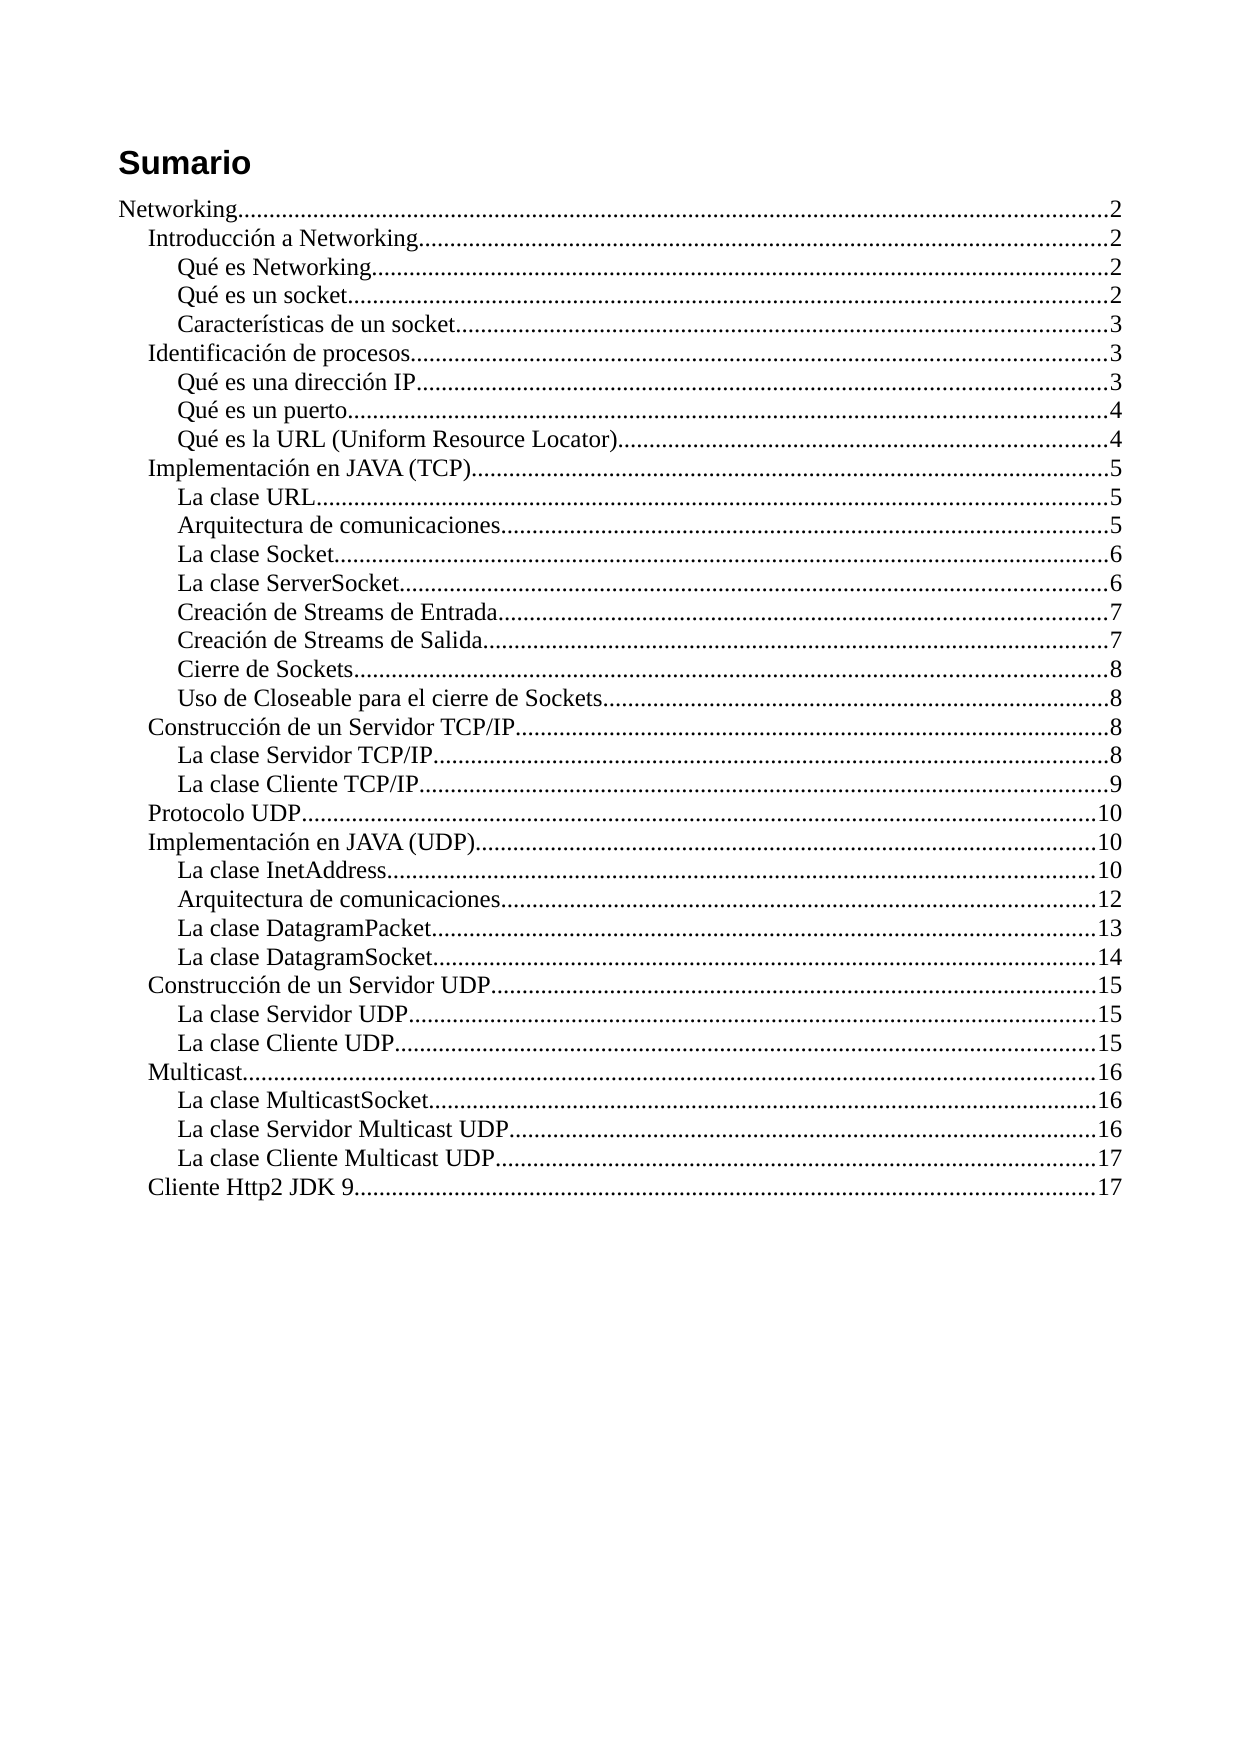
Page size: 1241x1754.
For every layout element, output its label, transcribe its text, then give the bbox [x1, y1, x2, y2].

text Identificación de procesos 3 [148, 338, 1122, 367]
text La clase ServerSocket 6 [177, 568, 1122, 597]
text Implementación en JAVA (UDP) 10 [148, 827, 1122, 855]
text Cliente Http2 JDK 9 17 [148, 1172, 1122, 1200]
text Creación de Streams de Entrada 7 [177, 597, 1122, 625]
text Networking 2 [118, 194, 1122, 223]
text Uso de Closeable para el cierre de Sockets 8 [177, 683, 1122, 712]
text Qué es un socket 2 [177, 280, 1122, 309]
text Arquitectura de comunicaciones 5 [177, 510, 1122, 539]
text Construcción de un Servidor TCP/IP 8 [148, 712, 1122, 740]
text La clase DatagramPacket 13 [177, 913, 1122, 942]
text Qué es Networking 2 [177, 252, 1122, 280]
text Cierre de Sockets 8 [177, 654, 1122, 683]
text La clase Servidor Multicast UDP 16 [177, 1114, 1122, 1143]
text Implementación en JAVA (TCP) 5 [148, 453, 1122, 482]
text La clase Socket 6 [177, 539, 1122, 568]
text La clase Cliente UDP 15 [177, 1028, 1122, 1057]
text Qué es una dirección IP 3 [177, 367, 1122, 395]
text La clase InetAddress 10 [177, 855, 1122, 884]
text Creación de Streams de Salida 7 [177, 625, 1122, 654]
text La clase URL 5 [177, 482, 1122, 510]
text Qué es la URL (Uniform Resource Locator) 4 [177, 424, 1122, 453]
text La clase Servidor TCP/IP 8 [177, 740, 1122, 769]
text Características de un socket 3 [177, 309, 1122, 338]
text Construcción de un Servidor UDP 15 [148, 970, 1122, 999]
text La clase DatagramSocket 14 [177, 942, 1122, 970]
text Arquitectura de comunicaciones 12 [177, 884, 1122, 913]
text La clase Servidor UDP 15 [177, 999, 1122, 1028]
subtitle Sumario [118, 143, 1122, 182]
text La clase Cliente TCP/IP 9 [177, 769, 1122, 798]
text Multicast 16 [148, 1057, 1122, 1085]
text Qué es un puerto 4 [177, 395, 1122, 424]
text La clase Cliente Multicast UDP 17 [177, 1143, 1122, 1172]
text La clase MulticastSocket 16 [177, 1085, 1122, 1114]
text Protocolo UDP 10 [148, 798, 1122, 827]
text Introducción a Networking 2 [148, 223, 1122, 252]
